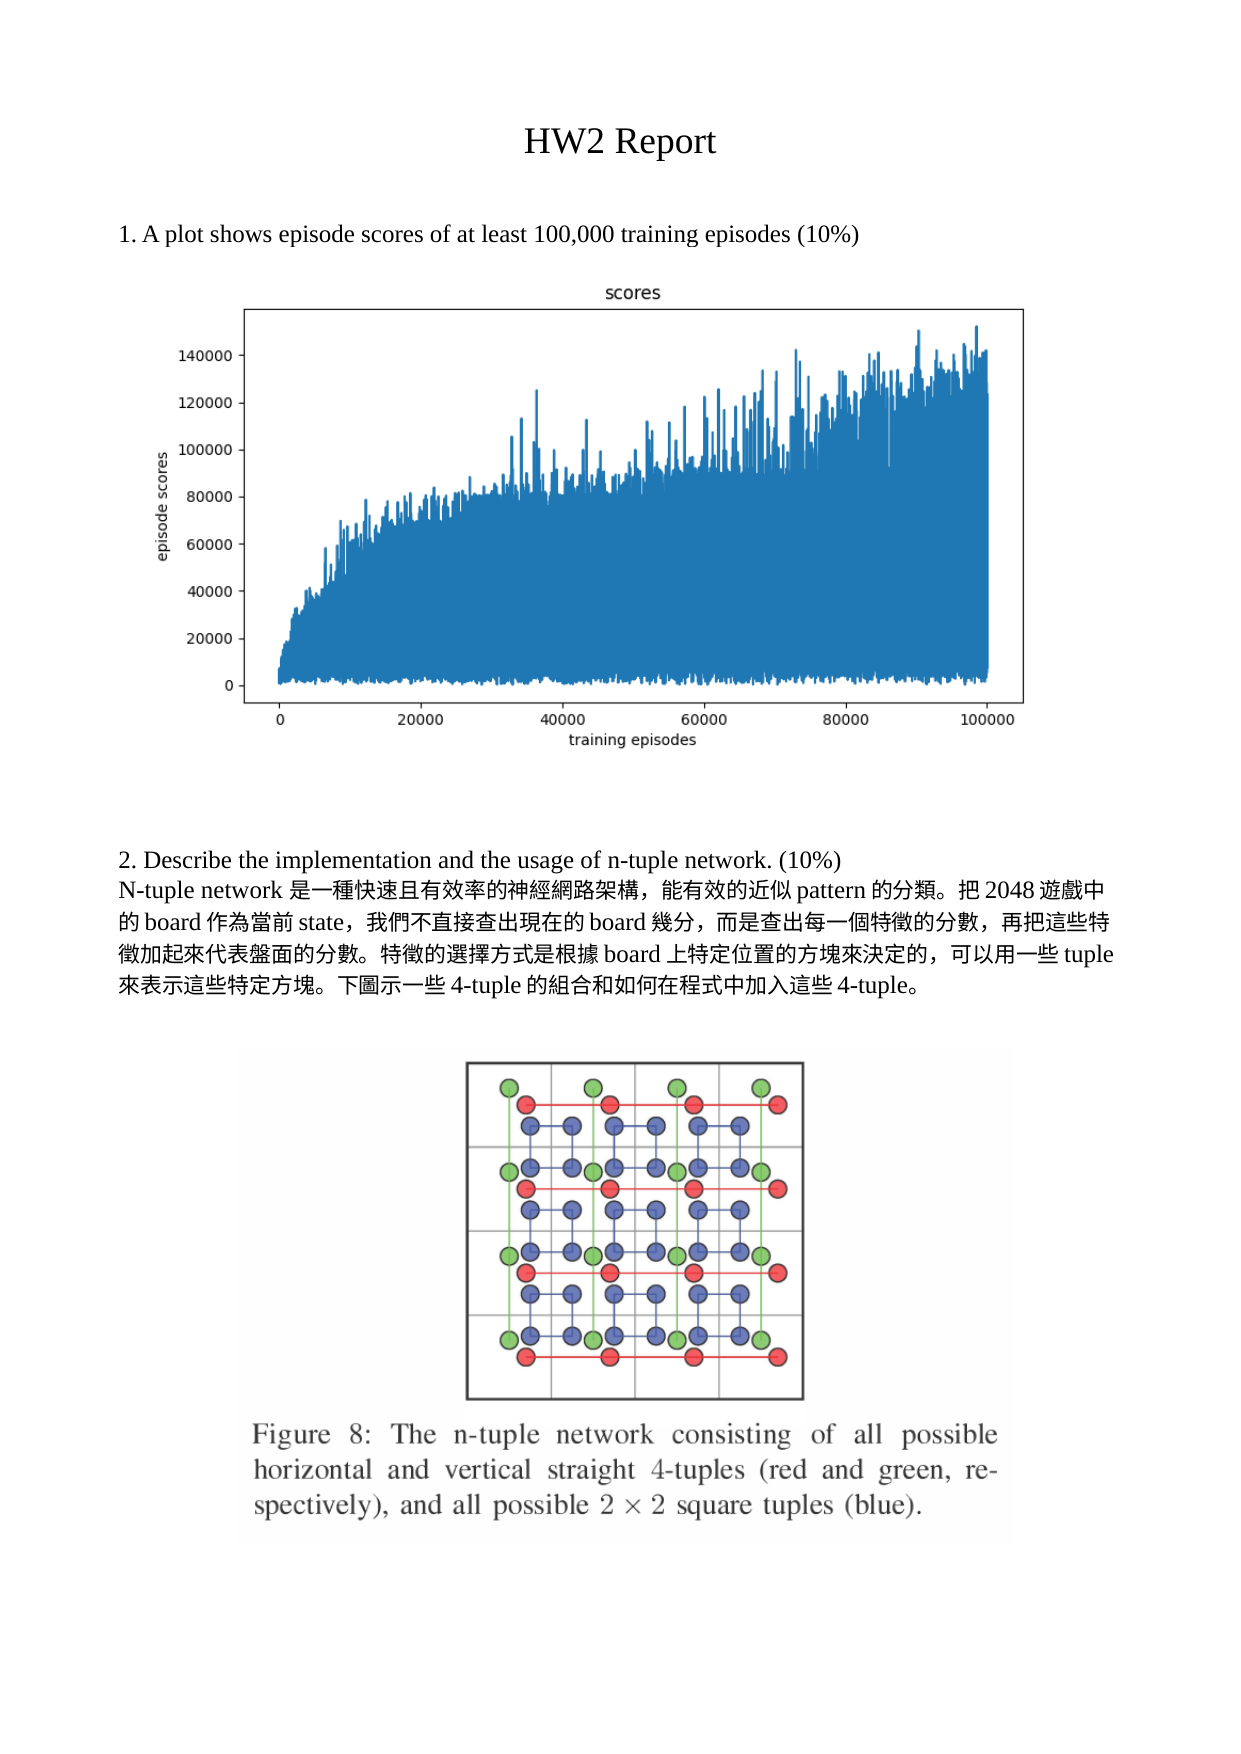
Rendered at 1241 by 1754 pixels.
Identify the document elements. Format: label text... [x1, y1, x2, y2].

text 2. Describe the implementation and the usage of n-tuple network. (10%) [118, 845, 1122, 873]
picture [118, 247, 1123, 759]
text HW2 Report [118, 118, 1122, 161]
text 1. A plot shows episode scores of at least 100,000 training episodes (10%) [118, 219, 1122, 247]
text N-tuple network 是一種快速且有效率的神經網路架構，能有效的近似pattern的分類。把2048遊戲中的board作為當前state，我們不直接查出現在的board幾分，而是查出每一個特徵的分數，再把這些特徵加起來代表盤面的分數。特徵的選擇方式是根據board上特定位置的方塊來決定的，可以用一些tuple來表示這些特定方塊。下圖示一些4-tuple的組合和如何在程式中加入這些4-tuple。 [118, 873, 1122, 1000]
picture [236, 1044, 1014, 1544]
